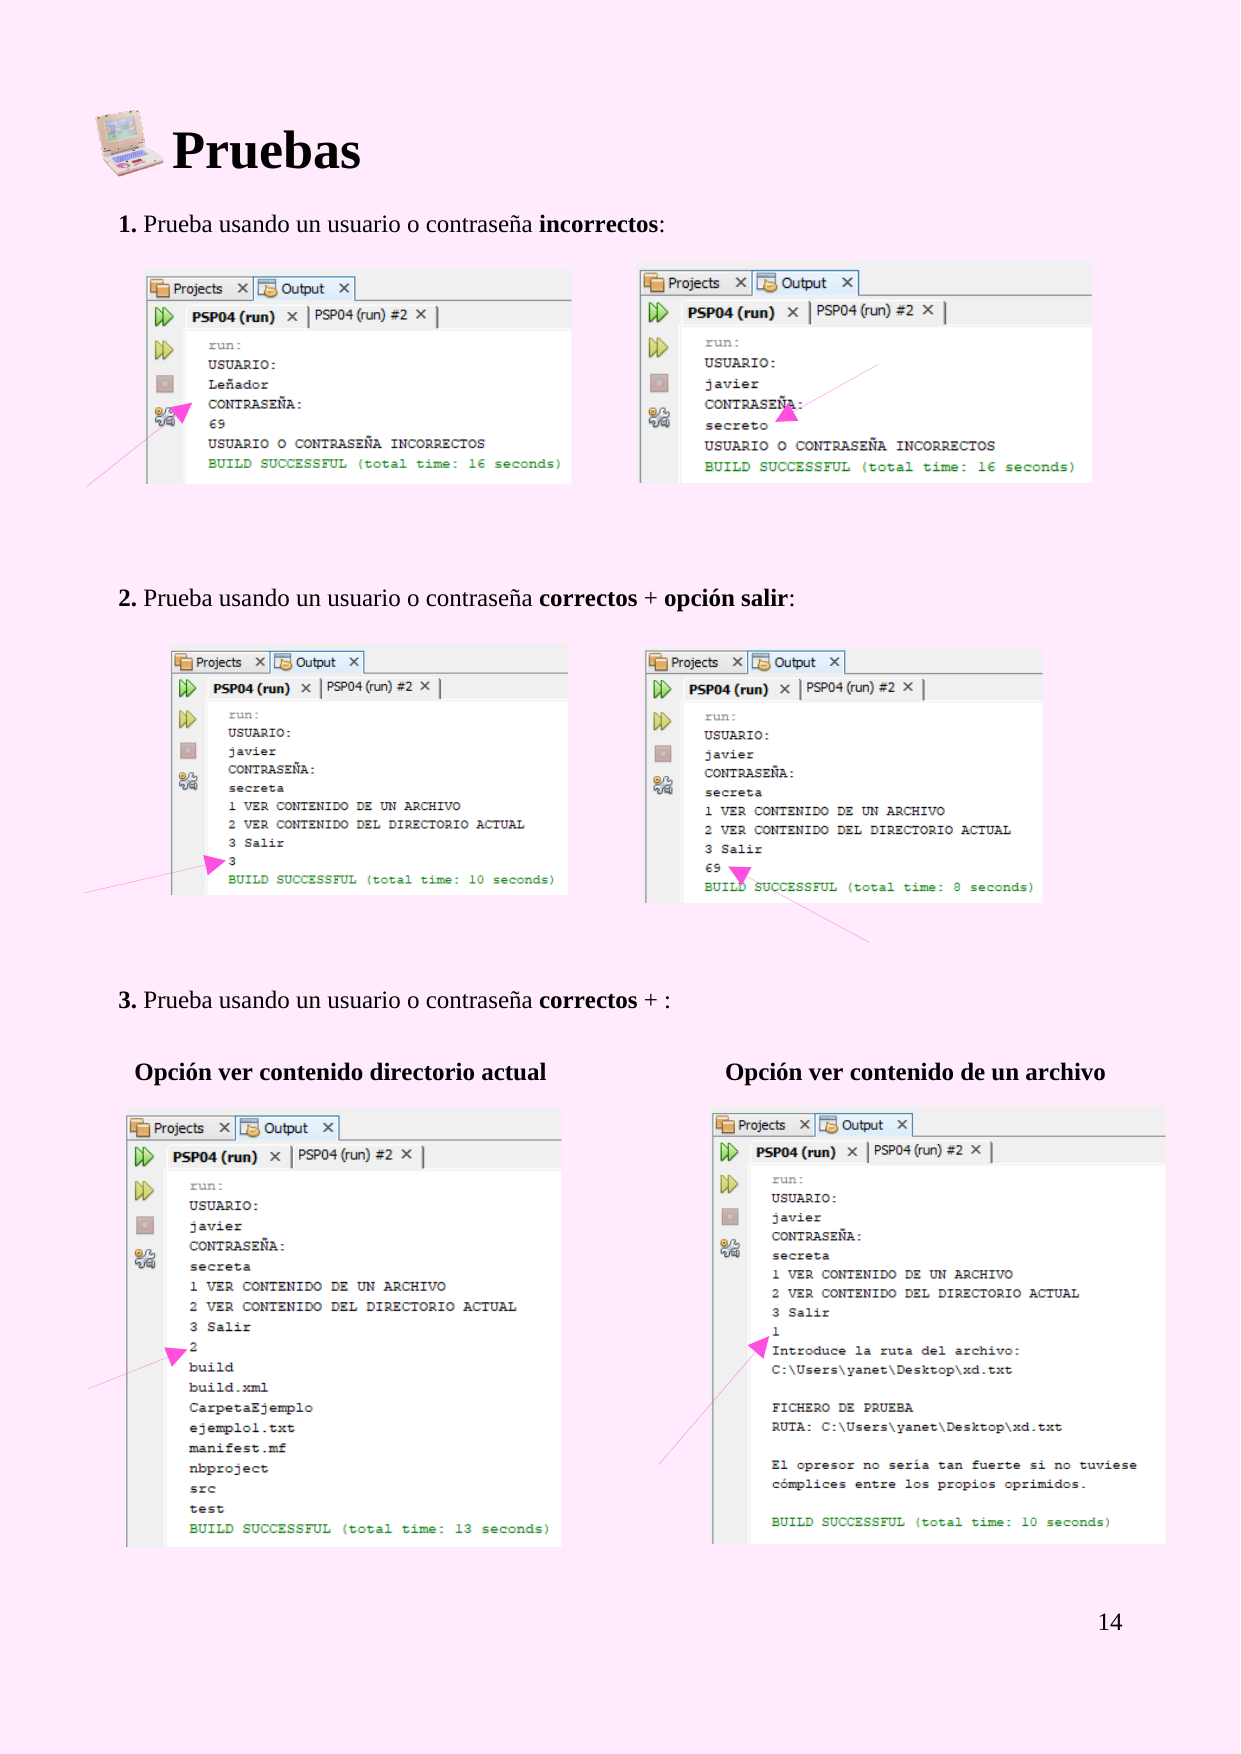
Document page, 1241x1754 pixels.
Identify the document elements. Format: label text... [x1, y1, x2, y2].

text 3. Prueba usando un usuario o contraseña correctos + : [118, 985, 1122, 1014]
picture [636, 261, 1093, 483]
picture [643, 647, 1043, 903]
text Opción ver contenido directorio actual Opción ver contenido de un archivo [118, 1057, 1122, 1086]
picture [126, 1108, 562, 1547]
text Pruebas [168, 118, 1122, 180]
picture [85, 98, 168, 181]
picture [710, 1106, 1166, 1544]
text 2. Prueba usando un usuario o contraseña correctos + opción salir: [118, 583, 1122, 612]
picture [170, 644, 568, 895]
picture [144, 269, 572, 484]
text 1. Prueba usando un usuario o contraseña incorrectos: [118, 209, 1122, 238]
